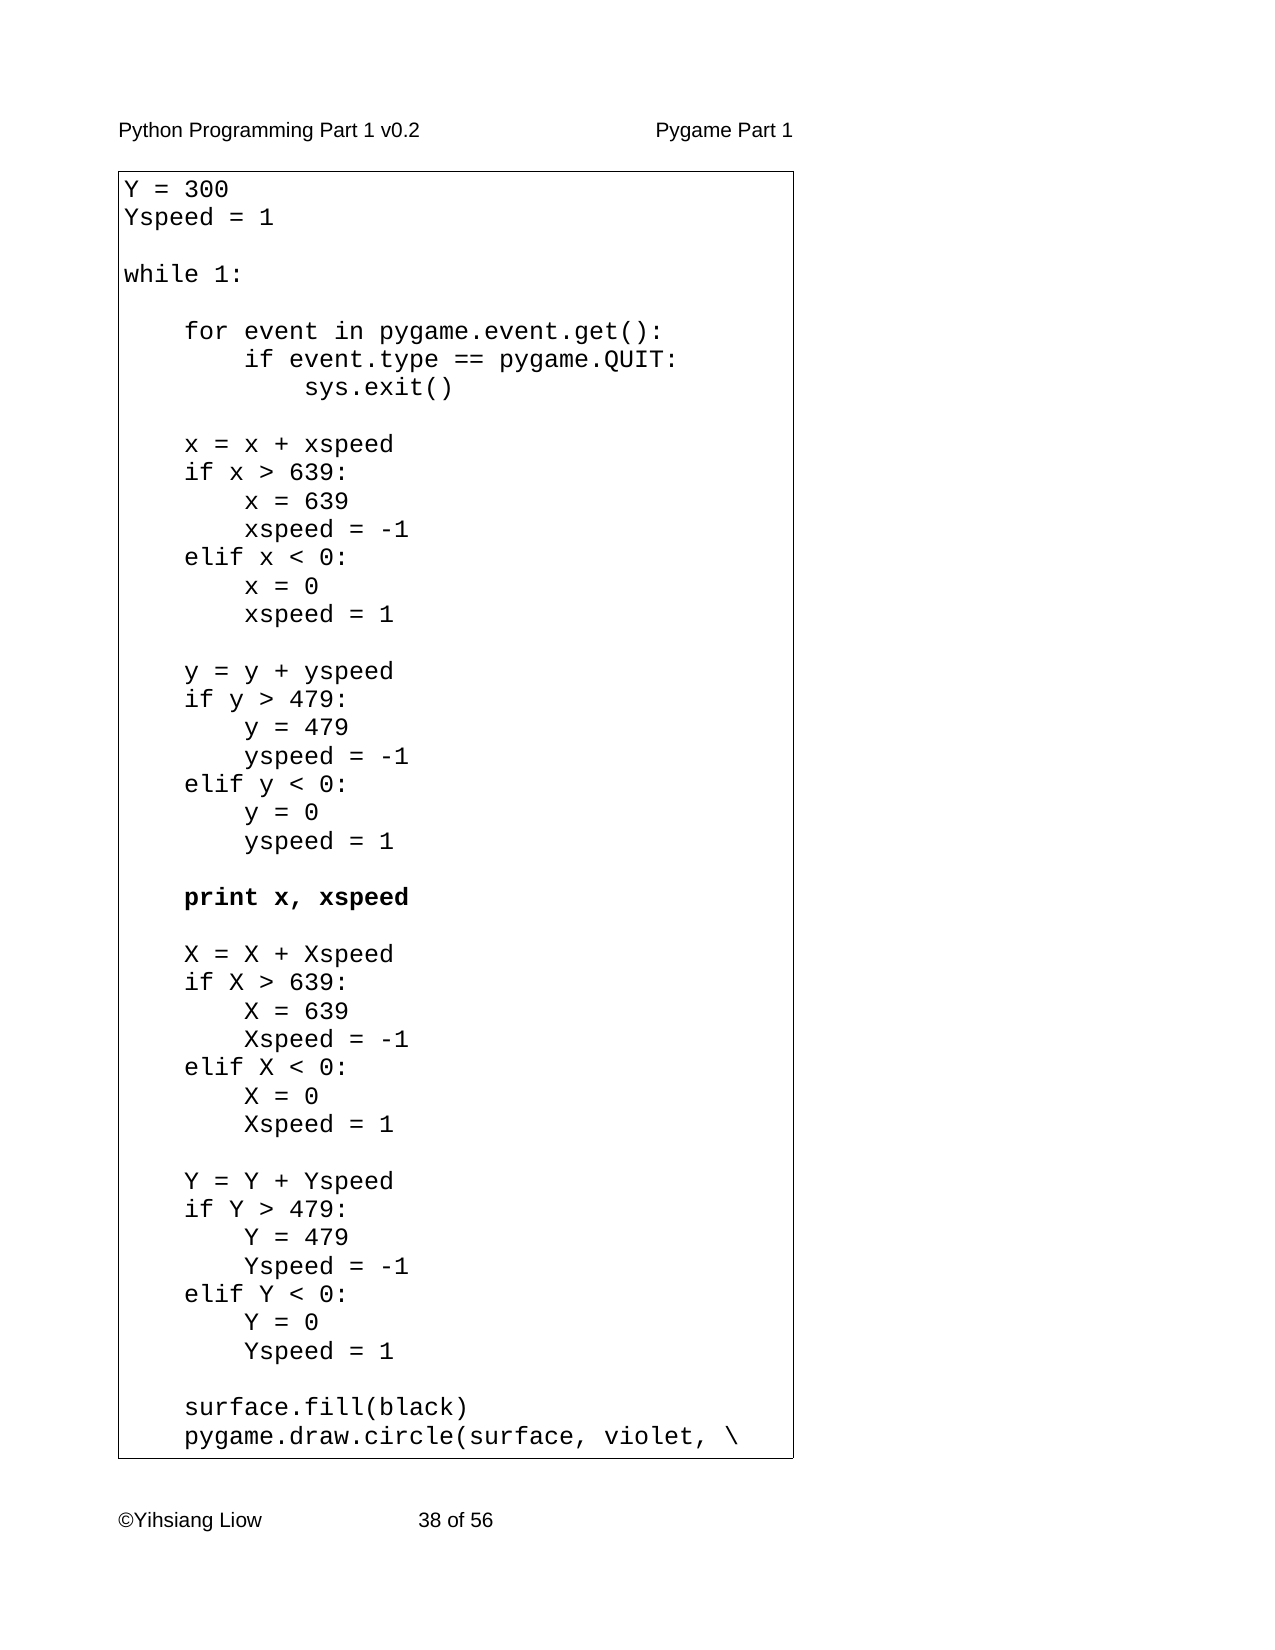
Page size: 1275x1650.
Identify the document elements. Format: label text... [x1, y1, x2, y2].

table_header Y = 300 Yspeed = 1 while 1: for event in pygame.event.get(): if event.type == pygame.QUIT: sys.exit() x = x + xspeed if x > 639: x = 639 xspeed = -1 elif x < 0: x = 0 xspeed = 1 y = y + yspeed if y > 479: y = 479 yspeed = -1 elif y < 0: y = 0 yspeed = 1 print x, xspeed X = X + Xspeed if X > 639: X = 639 Xspeed = -1 elif X < 0: X = 0 Xspeed = 1 Y = Y + Yspeed if Y > 479: Y = 479 Yspeed = -1 elif Y < 0: Y = 0 Yspeed = 1 surface.fill(black) pygame.draw.circle(surface, violet, \ [119, 172, 793, 1457]
